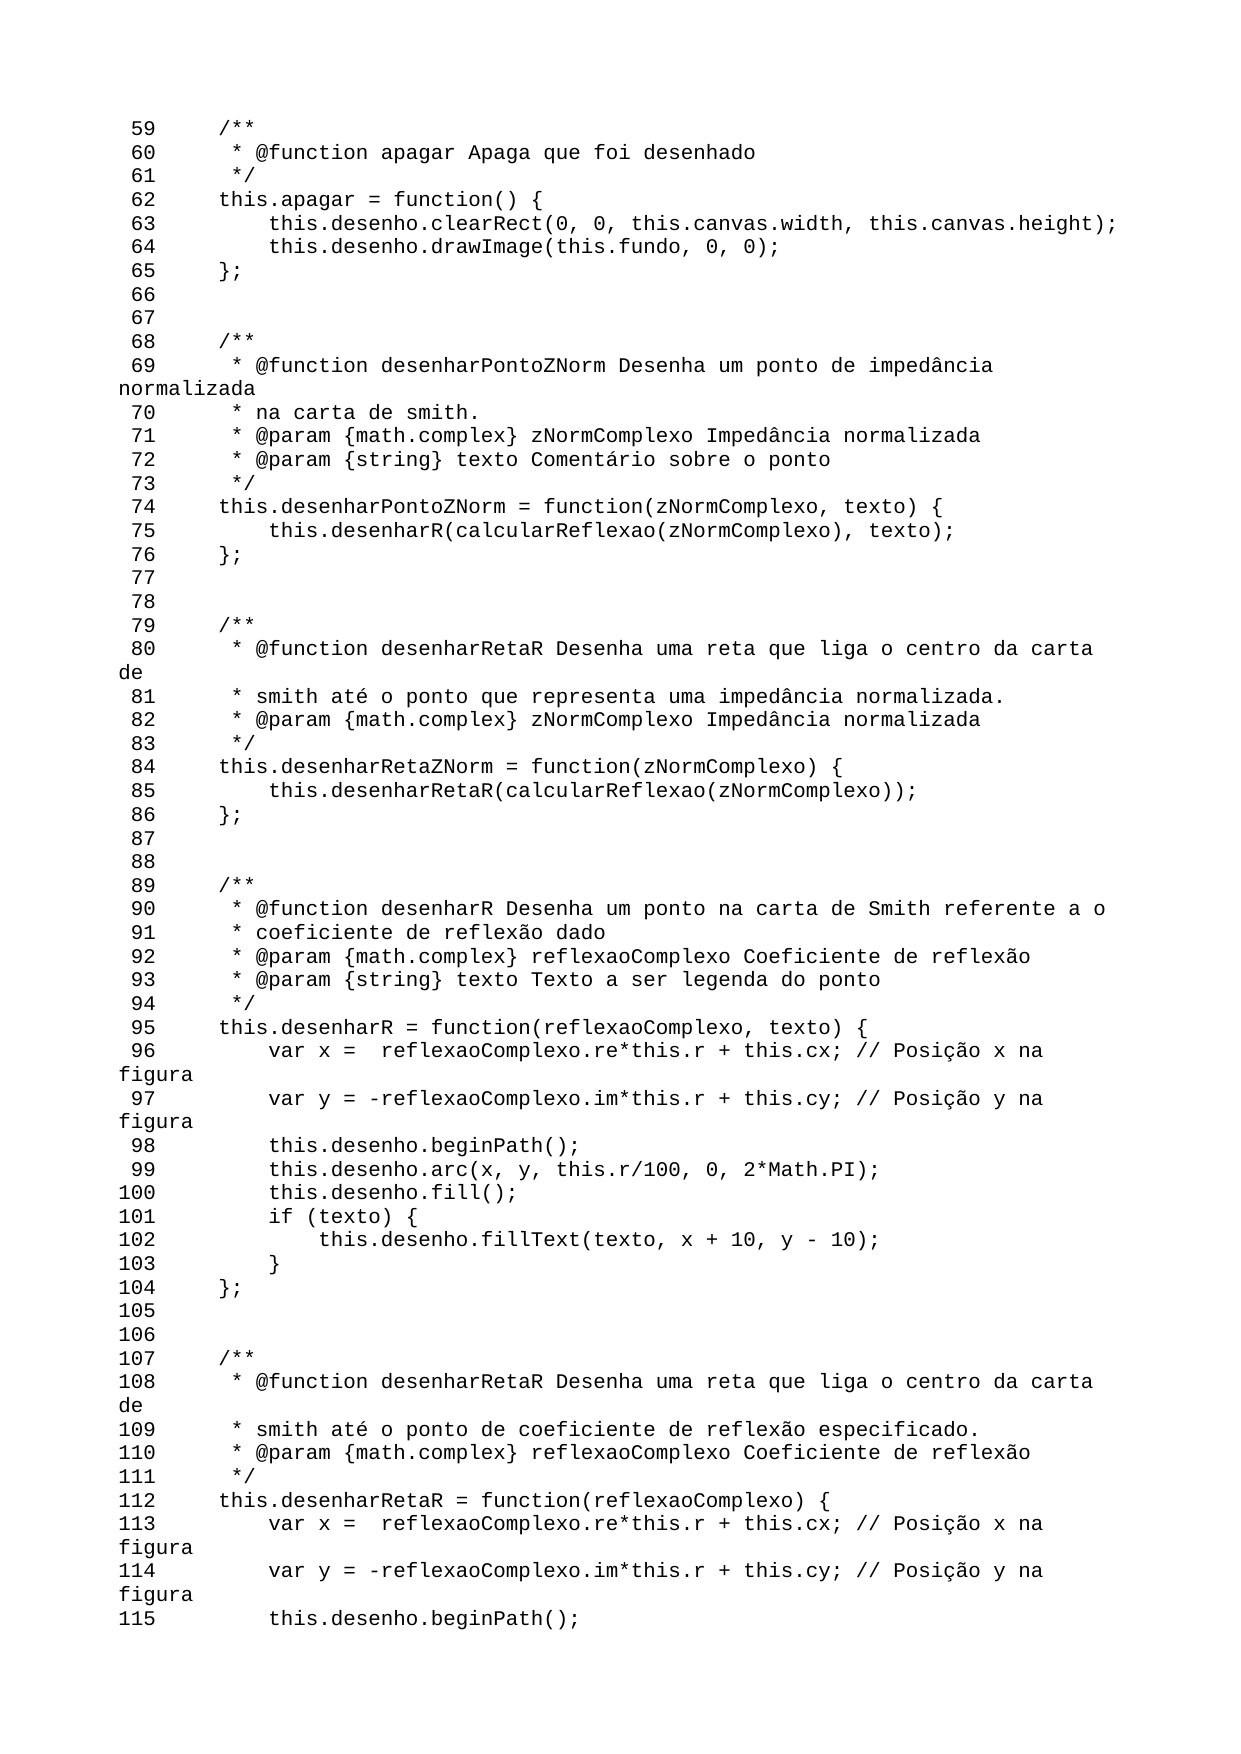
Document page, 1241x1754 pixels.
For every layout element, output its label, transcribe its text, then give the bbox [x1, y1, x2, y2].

text 61 */ [118, 165, 1122, 189]
text 104 }; [118, 1277, 1122, 1300]
text 112 this.desenharRetaR = function(reflexaoComplexo) { [118, 1489, 1122, 1513]
text 91 * coeficiente de reflexão dado [118, 922, 1122, 946]
text 109 * smith até o ponto de coeficiente de reflexão especificado. [118, 1419, 1122, 1442]
text 95 this.desenharR = function(reflexaoComplexo, texto) { [118, 1017, 1122, 1040]
text 103 } [118, 1253, 1122, 1277]
text 67 [118, 307, 1122, 331]
text 77 [118, 567, 1122, 591]
text 59 /** [118, 118, 1122, 142]
text 86 }; [118, 804, 1122, 827]
text 108 * @function desenharRetaR Desenha uma reta que liga o centro da carta de [118, 1371, 1122, 1419]
text 71 * @param {math.complex} zNormComplexo Impedância normalizada [118, 426, 1122, 449]
text 69 * @function desenharPontoZNorm Desenha um ponto de impedância normalizada [118, 354, 1122, 402]
text 89 /** [118, 875, 1122, 898]
text 83 */ [118, 733, 1122, 757]
text 64 this.desenho.drawImage(this.fundo, 0, 0); [118, 236, 1122, 260]
text 107 /** [118, 1348, 1122, 1371]
text 87 [118, 827, 1122, 851]
text 110 * @param {math.complex} reflexaoComplexo Coeficiente de reflexão [118, 1442, 1122, 1466]
text 113 var x = reflexaoComplexo.re*this.r + this.cx; // Posição x na figura [118, 1513, 1122, 1561]
text 78 [118, 591, 1122, 615]
text 79 /** [118, 615, 1122, 638]
text 63 this.desenho.clearRect(0, 0, this.canvas.width, this.canvas.height); [118, 213, 1122, 236]
text 68 /** [118, 331, 1122, 354]
text 101 if (texto) { [118, 1206, 1122, 1229]
text 114 var y = -reflexaoComplexo.im*this.r + this.cy; // Posição y na figura [118, 1561, 1122, 1608]
text 99 this.desenho.arc(x, y, this.r/100, 0, 2*Math.PI); [118, 1158, 1122, 1182]
text 72 * @param {string} texto Comentário sobre o ponto [118, 449, 1122, 473]
text 62 this.apagar = function() { [118, 189, 1122, 213]
text 76 }; [118, 544, 1122, 567]
text 75 this.desenharR(calcularReflexao(zNormComplexo), texto); [118, 520, 1122, 544]
text 102 this.desenho.fillText(texto, x + 10, y - 10); [118, 1229, 1122, 1253]
text 80 * @function desenharRetaR Desenha uma reta que liga o centro da carta de [118, 638, 1122, 686]
text 106 [118, 1324, 1122, 1348]
text 96 var x = reflexaoComplexo.re*this.r + this.cx; // Posição x na figura [118, 1040, 1122, 1088]
text 90 * @function desenharR Desenha um ponto na carta de Smith referente a o [118, 898, 1122, 922]
text 60 * @function apagar Apaga que foi desenhado [118, 142, 1122, 165]
text 73 */ [118, 473, 1122, 496]
text 85 this.desenharRetaR(calcularReflexao(zNormComplexo)); [118, 780, 1122, 804]
text 74 this.desenharPontoZNorm = function(zNormComplexo, texto) { [118, 496, 1122, 520]
text 111 */ [118, 1466, 1122, 1489]
text 94 */ [118, 993, 1122, 1017]
text 92 * @param {math.complex} reflexaoComplexo Coeficiente de reflexão [118, 946, 1122, 969]
text 65 }; [118, 260, 1122, 284]
text 105 [118, 1300, 1122, 1324]
text 97 var y = -reflexaoComplexo.im*this.r + this.cy; // Posição y na figura [118, 1088, 1122, 1135]
text 115 this.desenho.beginPath(); [118, 1608, 1122, 1631]
text 84 this.desenharRetaZNorm = function(zNormComplexo) { [118, 757, 1122, 780]
text 70 * na carta de smith. [118, 402, 1122, 426]
text 66 [118, 284, 1122, 307]
text 93 * @param {string} texto Texto a ser legenda do ponto [118, 969, 1122, 993]
text 88 [118, 851, 1122, 875]
text 82 * @param {math.complex} zNormComplexo Impedância normalizada [118, 709, 1122, 733]
text 98 this.desenho.beginPath(); [118, 1135, 1122, 1158]
text 100 this.desenho.fill(); [118, 1182, 1122, 1206]
text 81 * smith até o ponto que representa uma impedância normalizada. [118, 686, 1122, 709]
